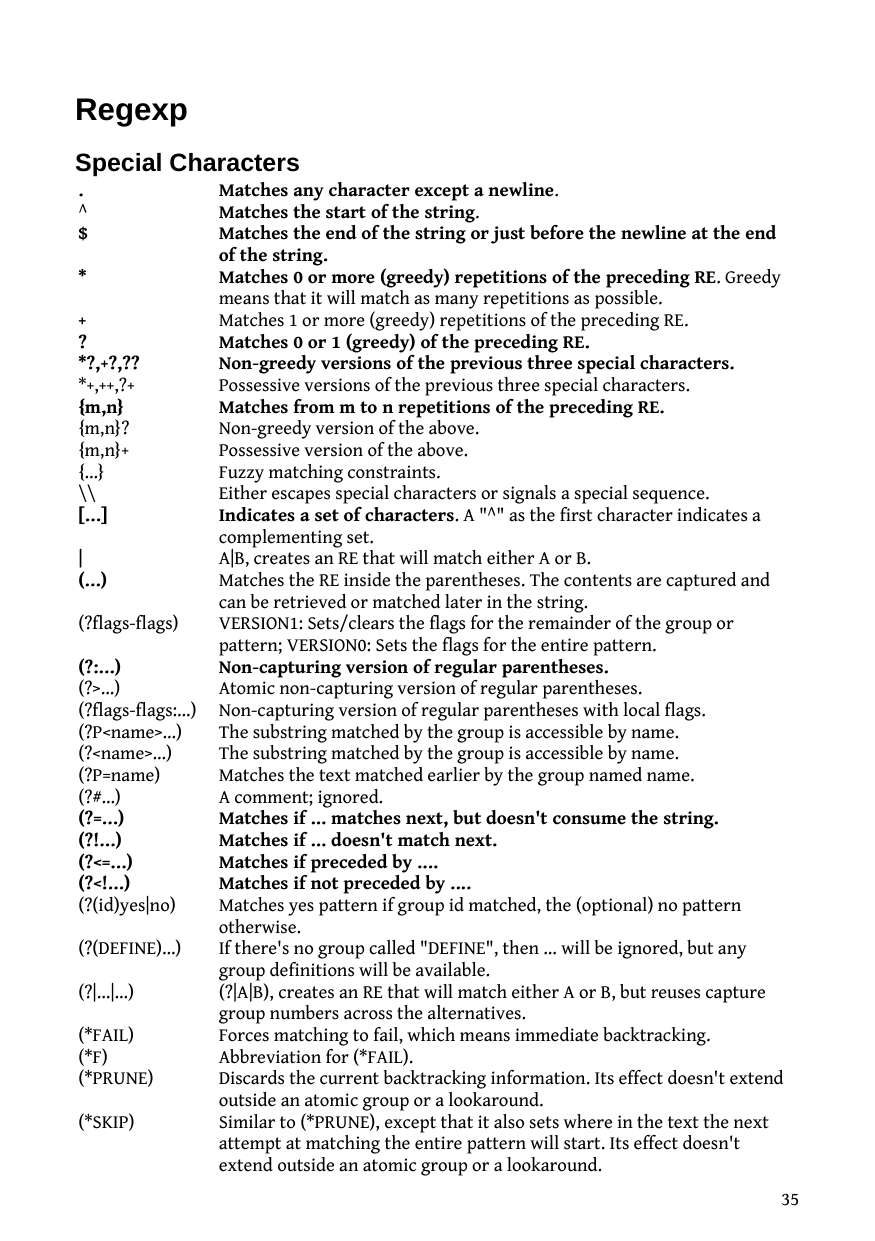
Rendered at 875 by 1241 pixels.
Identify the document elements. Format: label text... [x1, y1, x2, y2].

table_cell Possessive versions of the previous three special characters. [216, 375, 796, 397]
table_cell VERSION1: Sets/clears the flags for the remainder of the group or pattern; VERSION0: Sets the flags for the entire pattern. [216, 613, 796, 657]
table_cell Non-greedy version of the above. [216, 418, 796, 440]
table_cell Matches if not preceded by .... [216, 873, 796, 895]
table_cell (?<=…) [75, 852, 216, 873]
subtitle Special Characters [75, 148, 799, 177]
table_cell Abbreviation for (*FAIL). [216, 1047, 796, 1068]
table_cell Forces matching to fail, which means immediate backtracking. [216, 1025, 796, 1047]
table_cell Non-capturing version of regular parentheses. [216, 657, 796, 678]
table_cell (?!…) [75, 830, 216, 852]
table_cell (?#…) [75, 787, 216, 808]
table_cell […] [75, 505, 216, 548]
table_cell (…) [75, 570, 216, 613]
table_cell Fuzzy matching constraints. [216, 462, 796, 483]
table_cell ^ [75, 202, 216, 223]
table_cell Either escapes special characters or signals a special sequence. [216, 483, 796, 505]
table_cell Matches if ... matches next, but doesn't consume the string. [216, 808, 796, 830]
table_cell Atomic non-capturing version of regular parentheses. [216, 678, 796, 700]
table_cell (?|...|…) [75, 982, 216, 1025]
table_cell Matches from m to n repetitions of the preceding RE. [216, 397, 796, 418]
table_cell Non-capturing version of regular parentheses with local flags. [216, 700, 796, 722]
table_cell * [75, 267, 216, 310]
table_cell (?<!…) [75, 873, 216, 895]
table_cell (*SKIP) [75, 1112, 216, 1177]
table_cell {m,n}+ [75, 440, 216, 462]
table_cell Matches the text matched earlier by the group named name. [216, 765, 796, 787]
table_cell *+,++,?+ [75, 375, 216, 397]
table_cell Matches the start of the string. [216, 202, 796, 223]
table_cell ? [75, 332, 216, 353]
table_cell Possessive version of the above. [216, 440, 796, 462]
table_cell Non-greedy versions of the previous three special characters. [216, 353, 796, 375]
table_cell {…} [75, 462, 216, 483]
table_cell {m,n}? [75, 418, 216, 440]
table_cell (?:…) [75, 657, 216, 678]
table_cell (?>…) [75, 678, 216, 700]
table_cell + [75, 310, 216, 332]
table_header . [75, 180, 216, 202]
table_cell The substring matched by the group is accessible by name. [216, 722, 796, 743]
table_header Matches any character except a newline. [216, 180, 796, 202]
table_cell $ [75, 223, 216, 267]
table_cell \\ [75, 483, 216, 505]
table_cell (?P=name) [75, 765, 216, 787]
table_cell (?P<name>…) [75, 722, 216, 743]
table_cell {m,n} [75, 397, 216, 418]
table_cell (*PRUNE) [75, 1068, 216, 1112]
table_cell Matches 0 or more (greedy) repetitions of the preceding RE. Greedy means that it will match as many repetitions as possible. [216, 267, 796, 310]
table_cell *?,+?,?? [75, 353, 216, 375]
table_cell (?flags-flags) [75, 613, 216, 657]
table_cell Matches if ... doesn't match next. [216, 830, 796, 852]
table_cell (?=…) [75, 808, 216, 830]
table_cell Discards the current backtracking information. Its effect doesn't extend outside an atomic group or a lookaround. [216, 1068, 796, 1112]
table_cell (?flags-flags:…) [75, 700, 216, 722]
table_cell (*F) [75, 1047, 216, 1068]
table_cell Matches the end of the string or just before the newline at the end of the string. [216, 223, 796, 267]
table_cell Matches the RE inside the parentheses. The contents are captured and can be retrieved or matched later in the string. [216, 570, 796, 613]
table_cell A comment; ignored. [216, 787, 796, 808]
table_cell (?|A|B), creates an RE that will match either A or B, but reuses capture group numbers across the alternatives. [216, 982, 796, 1025]
table_cell (?<name>…) [75, 743, 216, 765]
table_cell If there's no group called "DEFINE", then ... will be ignored, but any group definitions will be available. [216, 938, 796, 982]
table_cell Matches yes pattern if group id matched, the (optional) no pattern otherwise. [216, 895, 796, 938]
table_cell (*FAIL) [75, 1025, 216, 1047]
subtitle Regexp [75, 91, 799, 127]
table_cell Matches if preceded by .... [216, 852, 796, 873]
table_cell (?(DEFINE)…) [75, 938, 216, 982]
table_cell Similar to (*PRUNE), except that it also sets where in the text the next attempt at matching the entire pattern will start. Its effect doesn't extend outside an atomic group or a lookaround. [216, 1112, 796, 1177]
table_cell Indicates a set of characters. A "^" as the first character indicates a complementing set. [216, 505, 796, 548]
table_cell The substring matched by the group is accessible by name. [216, 743, 796, 765]
table_cell (?(id)yes|no) [75, 895, 216, 938]
table_cell | [75, 548, 216, 570]
table_cell Matches 1 or more (greedy) repetitions of the preceding RE. [216, 310, 796, 332]
table_cell Matches 0 or 1 (greedy) of the preceding RE. [216, 332, 796, 353]
table_cell A|B, creates an RE that will match either A or B. [216, 548, 796, 570]
